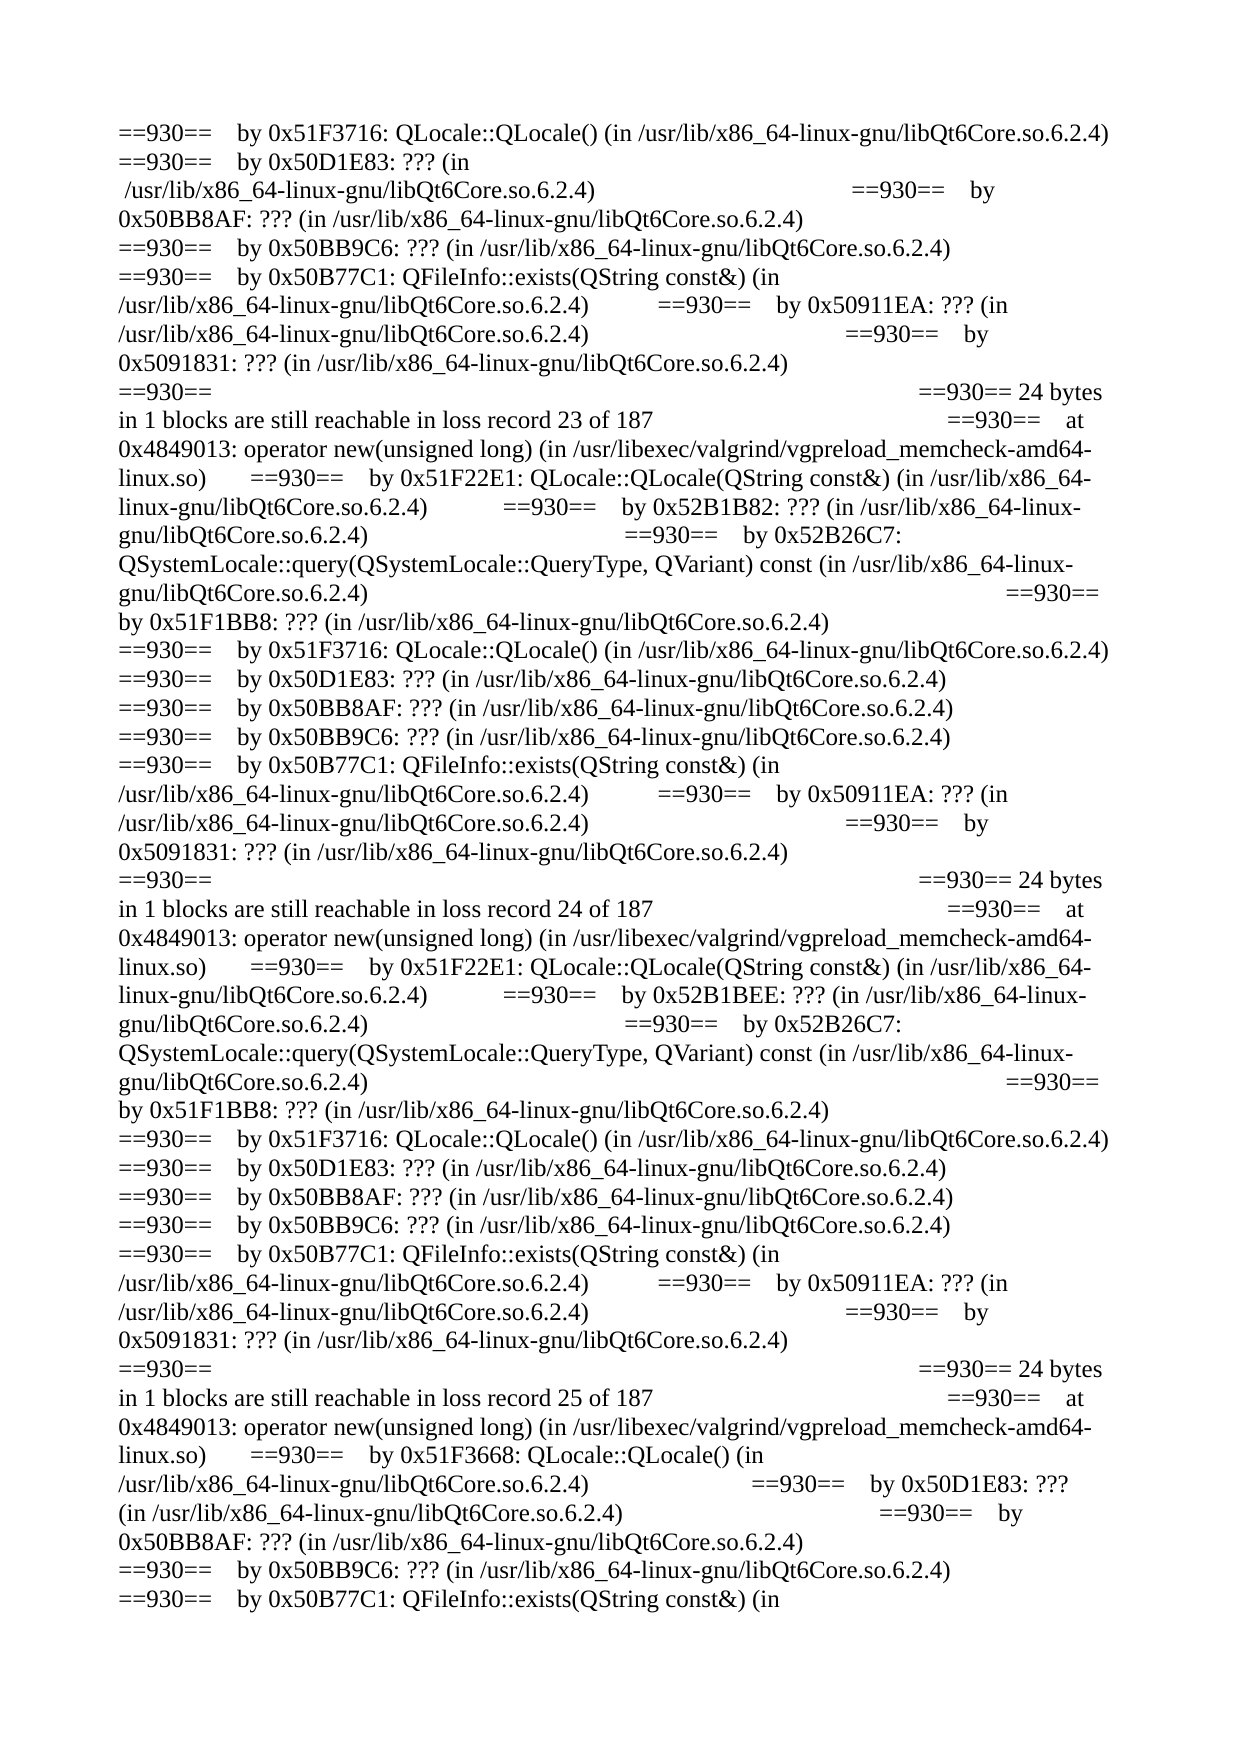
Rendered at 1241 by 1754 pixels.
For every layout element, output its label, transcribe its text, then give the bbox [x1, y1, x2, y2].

text /usr/lib/x86_64-linux-gnu/libQt6Core.so.6.2.4) ==930== by 0x50BB8AF: ??? (in /usr/lib/x86_64-linux-gnu/libQt6Core.so.6.2.4) ==930== by 0x50BB9C6: ??? (in /usr/lib/x86_64-linux-gnu/libQt6Core.so.6.2.4) ==930== by 0x50B77C1: QFileInfo::exists(QString const&) (in /usr/lib/x86_64-linux-gnu/libQt6Core.so.6.2.4) ==930== by 0x50911EA: ??? (in /usr/lib/x86_64-linux-gnu/libQt6Core.so.6.2.4) ==930== by 0x5091831: ??? (in /usr/lib/x86_64-linux-gnu/libQt6Core.so.6.2.4) ==930== ==930== 24 bytes in 1 blocks are still reachable in loss record 23 of 187 ==930== at 0x4849013: operator new(unsigned long) (in /usr/libexec/valgrind/vgpreload_memcheck-amd64-linux.so) ==930== by 0x51F22E1: QLocale::QLocale(QString const&) (in /usr/lib/x86_64-linux-gnu/libQt6Core.so.6.2.4) ==930== by 0x52B1B82: ??? (in /usr/lib/x86_64-linux-gnu/libQt6Core.so.6.2.4) ==930== by 0x52B26C7: QSystemLocale::query(QSystemLocale::QueryType, QVariant) const (in /usr/lib/x86_64-linux-gnu/libQt6Core.so.6.2.4) ==930== by 0x51F1BB8: ??? (in /usr/lib/x86_64-linux-gnu/libQt6Core.so.6.2.4) ==930== by 0x51F3716: QLocale::QLocale() (in /usr/lib/x86_64-linux-gnu/libQt6Core.so.6.2.4) ==930== by 0x50D1E83: ??? (in /usr/lib/x86_64-linux-gnu/libQt6Core.so.6.2.4) ==930== by 0x50BB8AF: ??? (in /usr/lib/x86_64-linux-gnu/libQt6Core.so.6.2.4) ==930== by 0x50BB9C6: ??? (in /usr/lib/x86_64-linux-gnu/libQt6Core.so.6.2.4) ==930== by 0x50B77C1: QFileInfo::exists(QString const&) (in /usr/lib/x86_64-linux-gnu/libQt6Core.so.6.2.4) ==930== by 0x50911EA: ??? (in /usr/lib/x86_64-linux-gnu/libQt6Core.so.6.2.4) ==930== by 0x5091831: ??? (in /usr/lib/x86_64-linux-gnu/libQt6Core.so.6.2.4) ==930== ==930== 24 bytes in 1 blocks are still reachable in loss record 24 of 187 ==930== at 0x4849013: operator new(unsigned long) (in /usr/libexec/valgrind/vgpreload_memcheck-amd64-linux.so) ==930== by 0x51F22E1: QLocale::QLocale(QString const&) (in /usr/lib/x86_64-linux-gnu/libQt6Core.so.6.2.4) ==930== by 0x52B1BEE: ??? (in /usr/lib/x86_64-linux-gnu/libQt6Core.so.6.2.4) ==930== by 0x52B26C7: QSystemLocale::query(QSystemLocale::QueryType, QVariant) const (in /usr/lib/x86_64-linux-gnu/libQt6Core.so.6.2.4) ==930== by 0x51F1BB8: ??? (in /usr/lib/x86_64-linux-gnu/libQt6Core.so.6.2.4) ==930== by 0x51F3716: QLocale::QLocale() (in /usr/lib/x86_64-linux-gnu/libQt6Core.so.6.2.4) ==930== by 0x50D1E83: ??? (in /usr/lib/x86_64-linux-gnu/libQt6Core.so.6.2.4) ==930== by 0x50BB8AF: ??? (in /usr/lib/x86_64-linux-gnu/libQt6Core.so.6.2.4) ==930== by 0x50BB9C6: ??? (in /usr/lib/x86_64-linux-gnu/libQt6Core.so.6.2.4) ==930== by 0x50B77C1: QFileInfo::exists(QString const&) (in /usr/lib/x86_64-linux-gnu/libQt6Core.so.6.2.4) ==930== by 0x50911EA: ??? (in /usr/lib/x86_64-linux-gnu/libQt6Core.so.6.2.4) ==930== by 0x5091831: ??? (in /usr/lib/x86_64-linux-gnu/libQt6Core.so.6.2.4) ==930== ==930== 24 bytes in 1 blocks are still reachable in loss record 25 of 187 ==930== at 0x4849013: operator new(unsigned long) (in /usr/libexec/valgrind/vgpreload_memcheck-amd64-linux.so) ==930== by 0x51F3668: QLocale::QLocale() (in /usr/lib/x86_64-linux-gnu/libQt6Core.so.6.2.4) ==930== by 0x50D1E83: ??? (in /usr/lib/x86_64-linux-gnu/libQt6Core.so.6.2.4) ==930== by 0x50BB8AF: ??? (in /usr/lib/x86_64-linux-gnu/libQt6Core.so.6.2.4) ==930== by 0x50BB9C6: ??? (in /usr/lib/x86_64-linux-gnu/libQt6Core.so.6.2.4) ==930== by 0x50B77C1: QFileInfo::exists(QString const&) (in [118, 176, 1122, 1613]
text ==930== by 0x51F3716: QLocale::QLocale() (in /usr/lib/x86_64-linux-gnu/libQt6Core.so.6.2.4) ==930== by 0x50D1E83: ??? (in [118, 118, 1122, 176]
